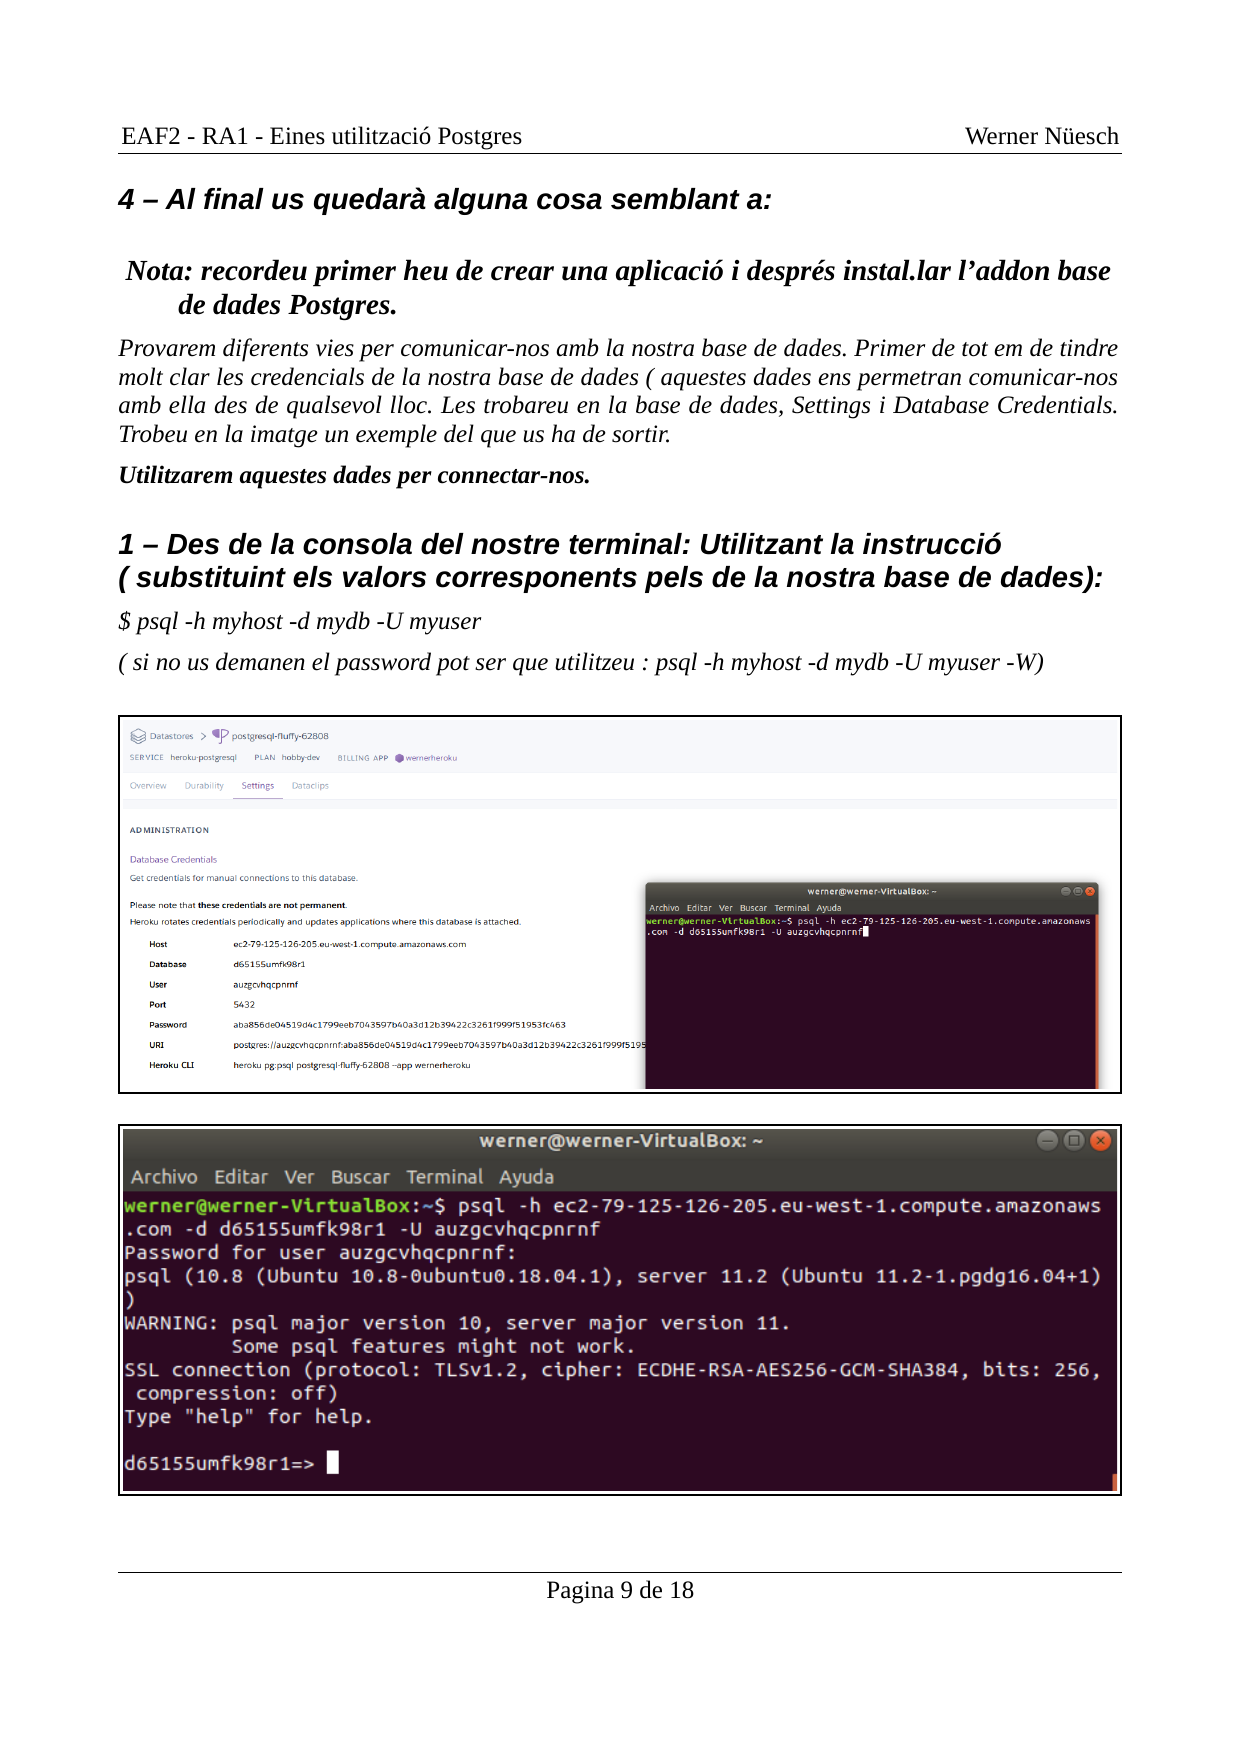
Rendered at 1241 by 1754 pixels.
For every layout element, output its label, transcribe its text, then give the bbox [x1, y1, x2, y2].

subtitle 4 – Al final us quedarà alguna cosa semblant a: [118, 182, 1122, 216]
picture [123, 720, 1118, 1089]
subtitle Nota: recordeu primer heu de crear una aplicació i després instal.lar l’addon base de dades Postgres. [118, 253, 1122, 320]
subtitle 1 – Des de la consola del nostre terminal: Utilitzant la instrucció ( substituint els valors corresponents pels de la nostra base de dades): [118, 527, 1122, 594]
text ( si no us demanen el password pot ser que utilitzeu : psql -h myhost -d mydb -U myuser -W) [118, 647, 1122, 676]
text Provarem diferents vies per comunicar-nos amb la nostra base de dades. Primer de tot em de tindre molt clar les credencials de la nostra base de dades ( aquestes dades ens permetran comunicar-nos amb ella des de qualsevol lloc. Les trobareu en la base de dades, Settings i Database Credentials. Trobeu en la imatge un exemple del que us ha de sortir. [118, 333, 1122, 448]
text $ psql -h myhost -d mydb -U myuser [118, 606, 1122, 635]
picture [123, 1129, 1118, 1491]
text Utilitzarem aquestes dades per connectar-nos. [118, 460, 1122, 489]
